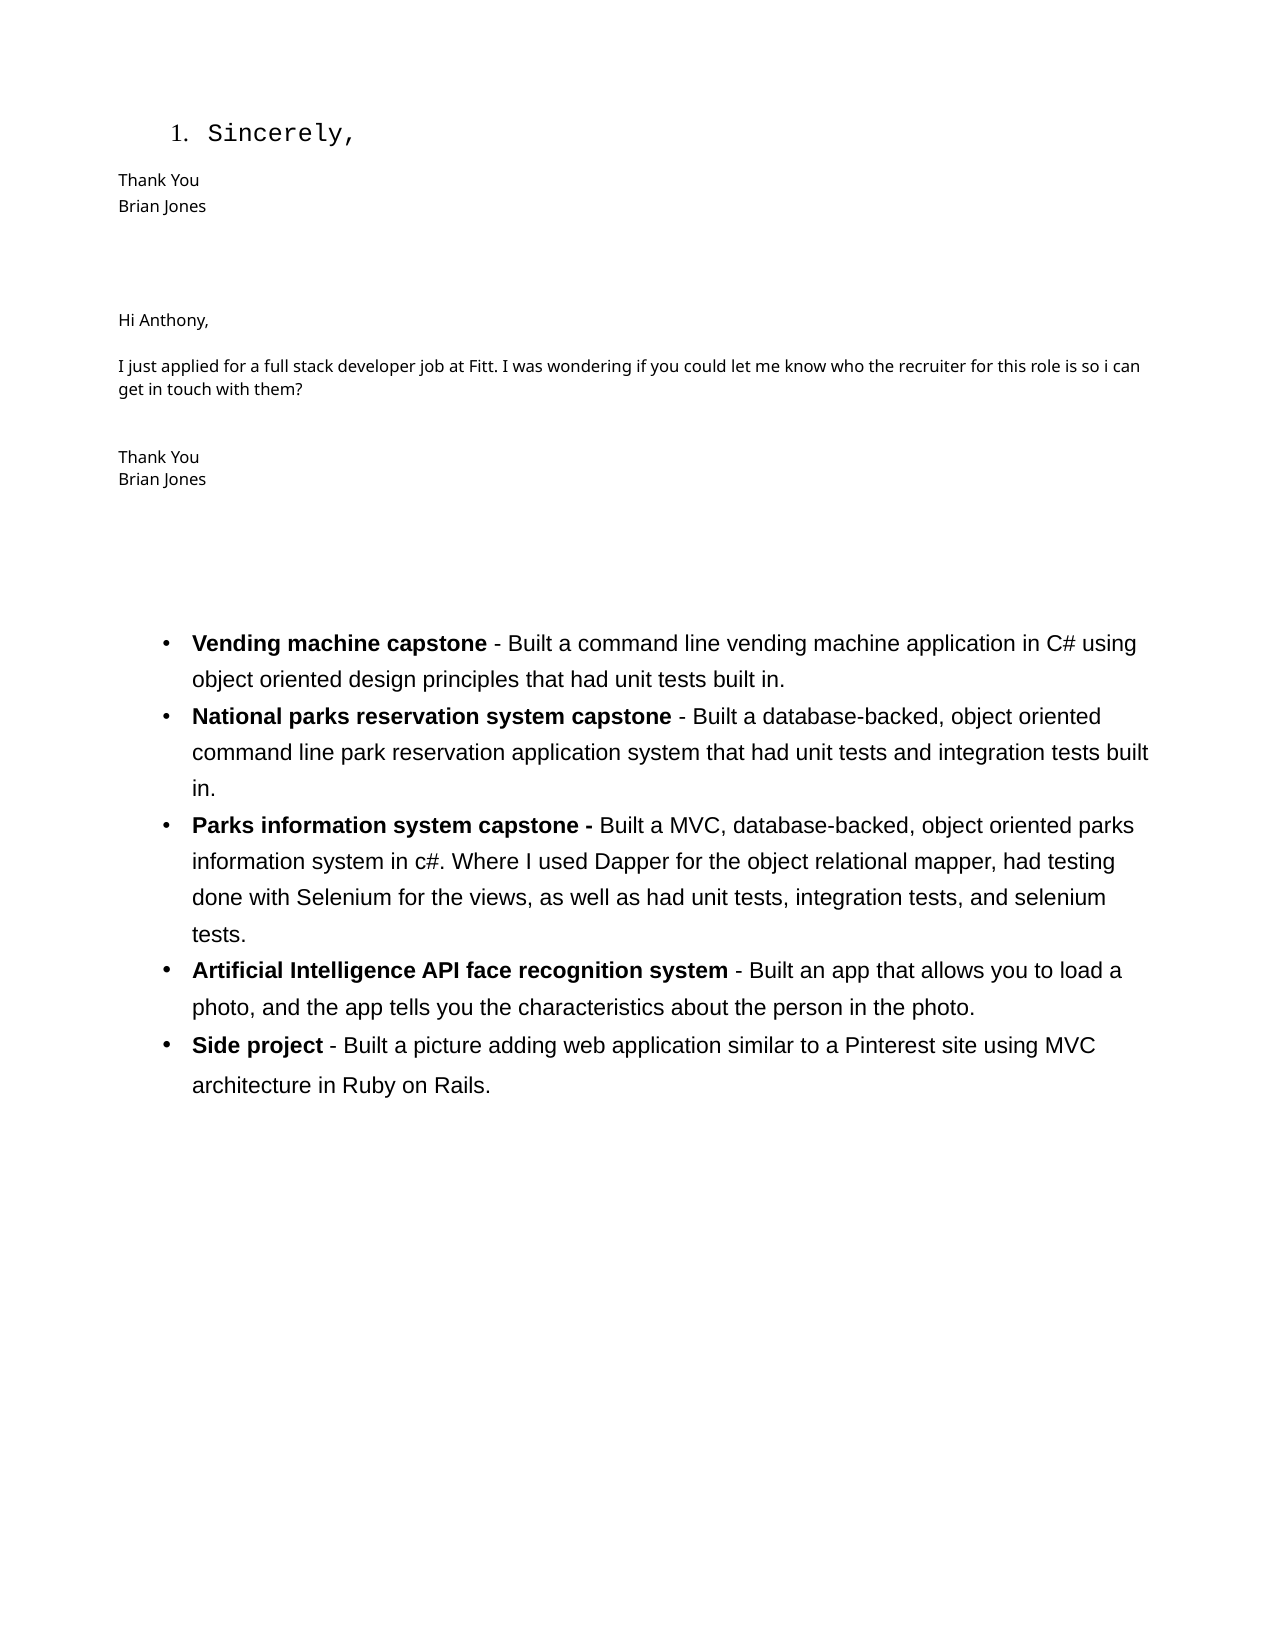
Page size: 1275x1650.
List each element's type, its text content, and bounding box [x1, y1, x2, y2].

list Side project - Built a picture adding web application similar to a Pinterest site using MVC architecture in Ruby on Rails. [162, 1030, 1157, 1099]
text I just applied for a full stack developer job at Fitt. I was wondering if you could let me know who the recruiter for this role is so i can get in touch with them? [118, 354, 1157, 400]
text Thank You [118, 445, 1157, 468]
text Brian Jones [118, 468, 1157, 491]
text Hi Anthony, [118, 309, 1157, 332]
text Brian Jones [118, 194, 1157, 217]
list Artificial Intelligence API face recognition system - Built an app that allows you to load a photo, and the app tells you the characteristics about the person in the photo. [162, 957, 1157, 1020]
text Thank You [118, 168, 1157, 191]
list Vending machine capstone - Built a command line vending machine application in C# using object oriented design principles that had unit tests built in. [162, 630, 1157, 693]
list Parks information system capstone - Built a MVC, database-backed, object oriented parks information system in c#. Where I used Dapper for the object relational mapper, had testing done with Selenium for the views, as well as had unit tests, integration tests, and selenium tests. [162, 812, 1157, 947]
list Sincerely, [170, 118, 1157, 149]
list National parks reservation system capstone - Built a database-backed, object oriented command line park reservation application system that had unit tests and integration tests built in. [162, 703, 1157, 802]
